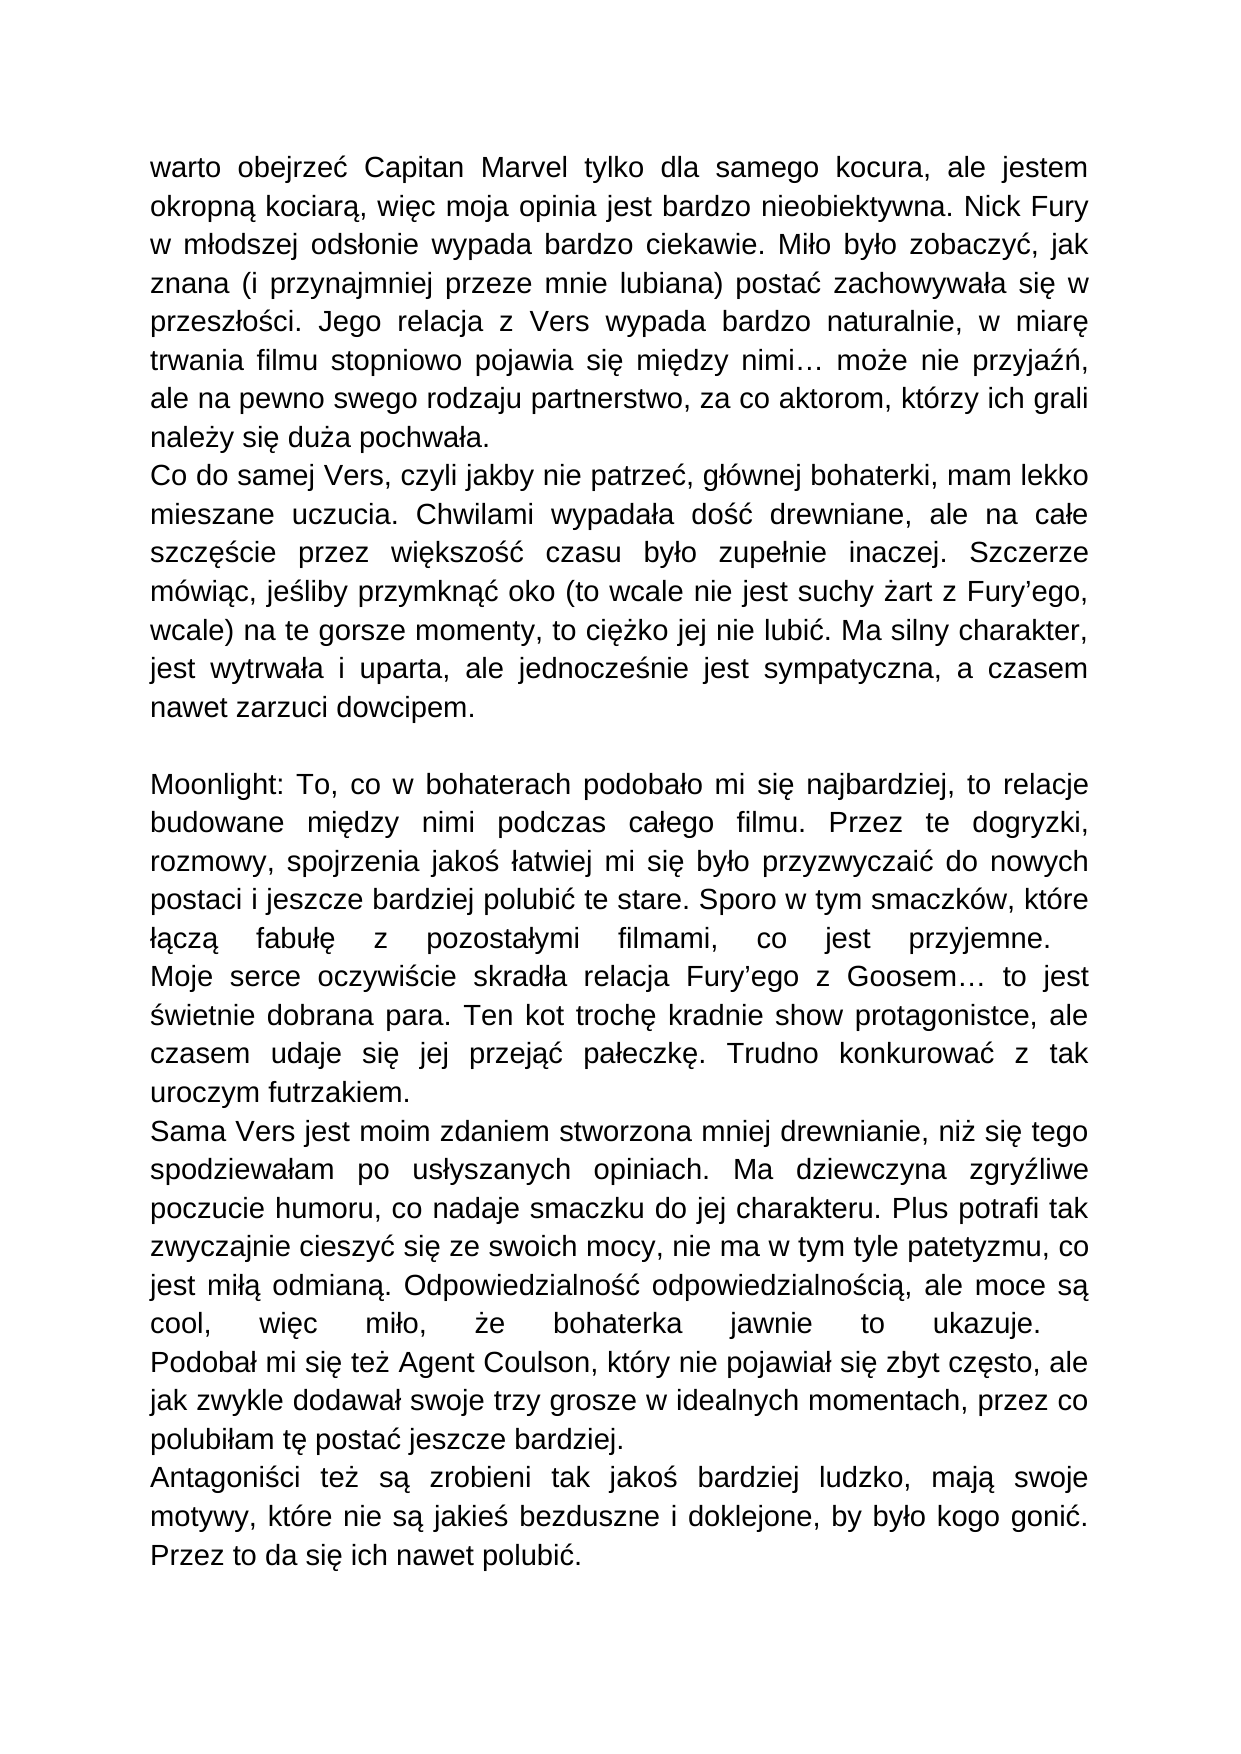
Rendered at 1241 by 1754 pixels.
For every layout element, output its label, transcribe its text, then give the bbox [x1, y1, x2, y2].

text Sama Vers jest moim zdaniem stworzona mniej drewnianie, niż się tego spodziewałam po usłyszanych opiniach. Ma dziewczyna zgryźliwe poczucie humoru, co nadaje smaczku do jej charakteru. Plus potrafi tak zwyczajnie cieszyć się ze swoich mocy, nie ma w tym tyle patetyzmu, co jest miłą odmianą. Odpowiedzialność odpowiedzialnością, ale moce są cool, więc miło, że bohaterka jawnie to ukazuje. Podobał mi się też Agent Coulson, który nie pojawiał się zbyt często, ale jak zwykle dodawał swoje trzy grosze w idealnych momentach, przez co polubiłam tę postać jeszcze bardziej. [150, 1113, 1090, 1455]
text Co do samej Vers, czyli jakby nie patrzeć, głównej bohaterki, mam lekko mieszane uczucia. Chwilami wypadała dość drewniane, ale na całe szczęście przez większość czasu było zupełnie inaczej. Szczerze mówiąc, jeśliby przymknąć oko (to wcale nie jest suchy żart z Fury’ego, wcale) na te gorsze momenty, to ciężko jej nie lubić. Ma silny charakter, jest wytrwała i uparta, ale jednocześnie jest sympatyczna, a czasem nawet zarzuci dowcipem. [150, 458, 1090, 723]
text Moonlight: To, co w bohaterach podobało mi się najbardziej, to relacje budowane między nimi podczas całego filmu. Przez te dogryzki, rozmowy, spojrzenia jakoś łatwiej mi się było przyzwyczaić do nowych postaci i jeszcze bardziej polubić te stare. Sporo w tym smaczków, które łączą fabułę z pozostałymi filmami, co jest przyjemne. Moje serce oczywiście skradła relacja Fury’ego z Goosem… to jest świetnie dobrana para. Ten kot trochę kradnie show protagonistce, ale czasem udaje się jej przejąć pałeczkę. Trudno konkurować z tak uroczym futrzakiem. [150, 767, 1090, 1108]
text Antagoniści też są zrobieni tak jakoś bardziej ludzko, mają swoje motywy, które nie są jakieś bezduszne i doklejone, by było kogo gonić. Przez to da się ich nawet polubić. [150, 1460, 1090, 1571]
text warto obejrzeć Capitan Marvel tylko dla samego kocura, ale jestem okropną kociarą, więc moja opinia jest bardzo nieobiektywna. Nick Fury w młodszej odsłonie wypada bardzo ciekawie. Miło było zobaczyć, jak znana (i przynajmniej przeze mnie lubiana) postać zachowywała się w przeszłości. Jego relacja z Vers wypada bardzo naturalnie, w miarę trwania filmu stopniowo pojawia się między nimi… może nie przyjaźń, ale na pewno swego rodzaju partnerstwo, za co aktorom, którzy ich grali należy się duża pochwała. [150, 150, 1090, 453]
